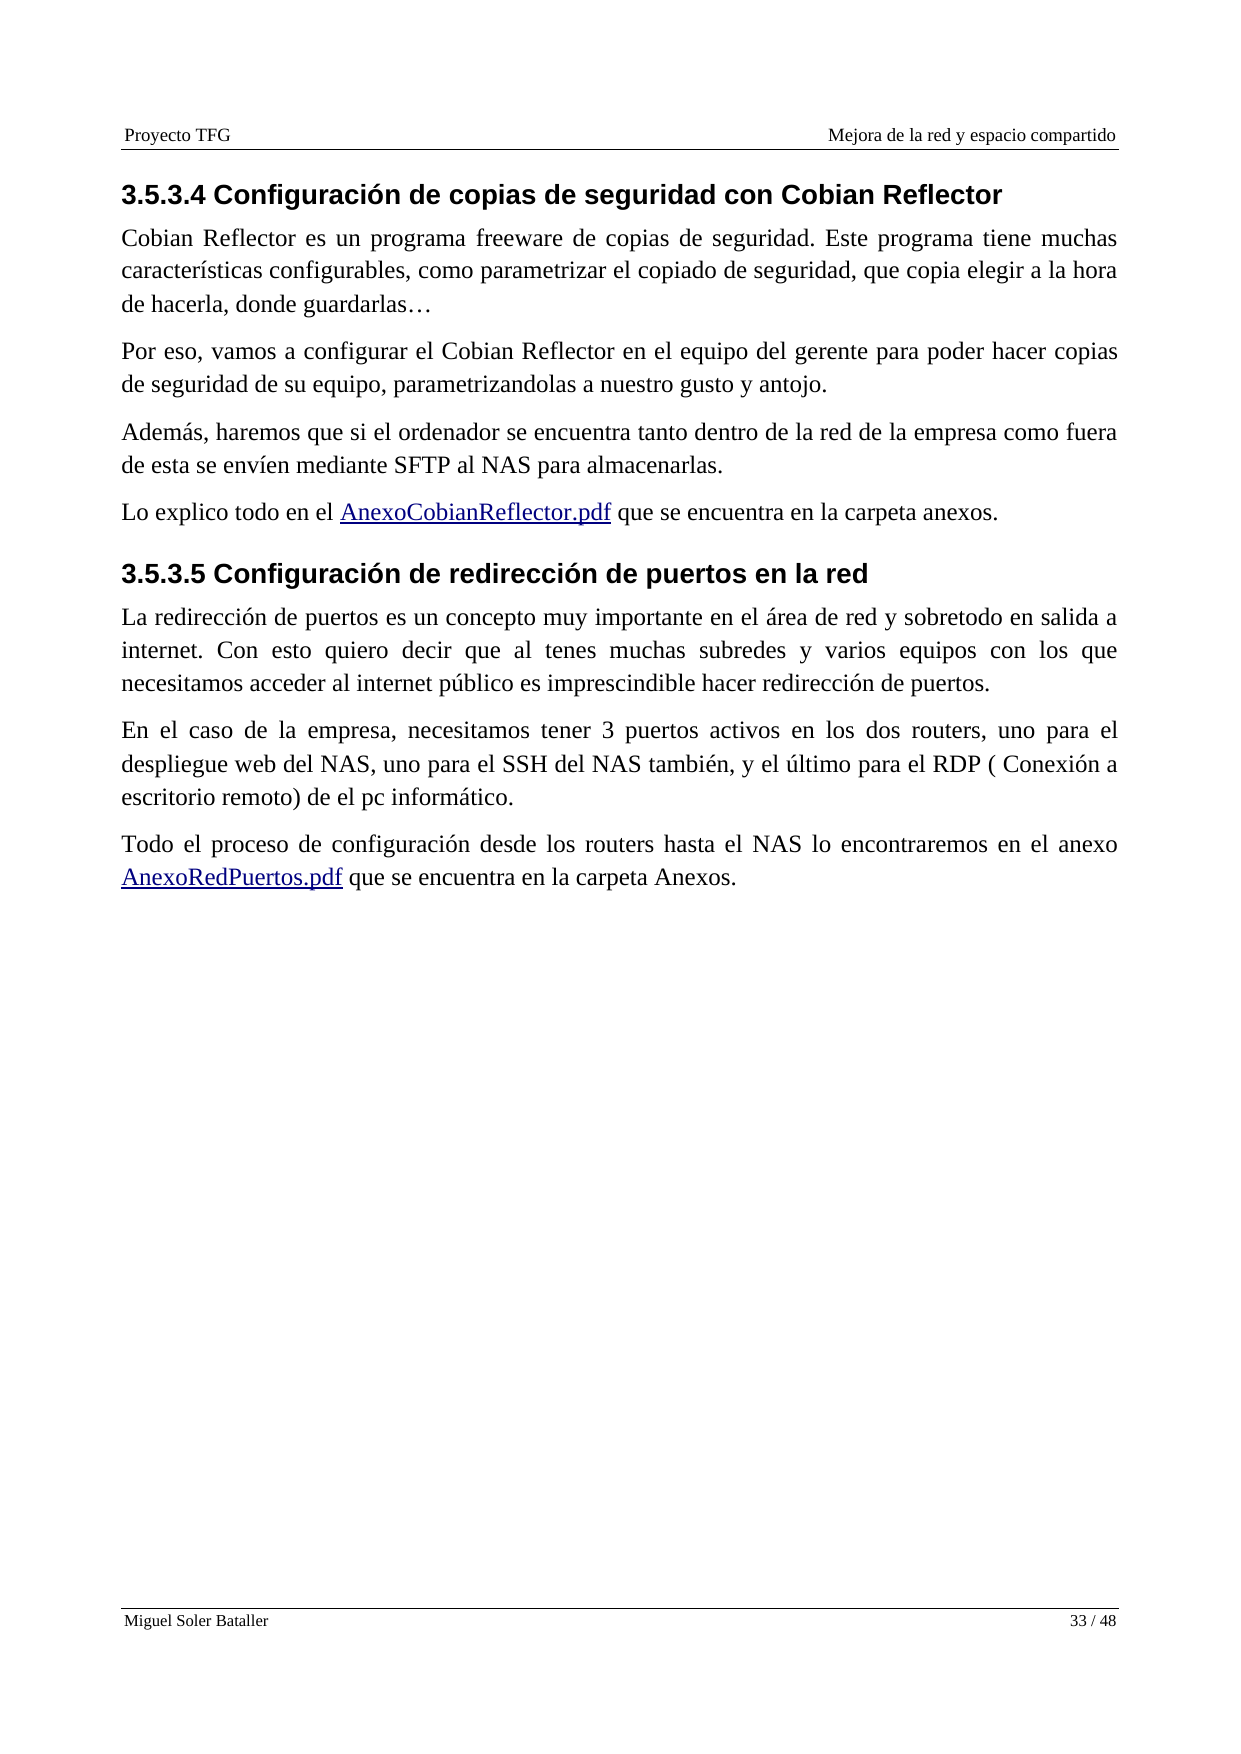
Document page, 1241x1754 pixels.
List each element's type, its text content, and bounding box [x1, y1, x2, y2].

subtitle 3.5.3.4 Configuración de copias de seguridad con Cobian Reflector [121, 178, 1119, 210]
text La redirección de puertos es un concepto muy importante en el área de red y sobretodo en salida a internet. Con esto quiero decir que al tenes muchas subredes y varios equipos con los que necesitamos acceder al internet público es imprescindible hacer redirección de puertos. [121, 602, 1119, 697]
text Lo explico todo en el AnexoCobianReflector.pdf que se encuentra en la carpeta anexos. [121, 497, 1119, 526]
subtitle 3.5.3.5 Configuración de redirección de puertos en la red [121, 558, 1119, 589]
text En el caso de la empresa, necesitamos tener 3 puertos activos en los dos routers, uno para el despliegue web del NAS, uno para el SSH del NAS también, y el último para el RDP ( Conexión a escritorio remoto) de el pc informático. [121, 716, 1119, 810]
text Todo el proceso de configuración desde los routers hasta el NAS lo encontraremos en el anexo AnexoRedPuertos.pdf que se encuentra en la carpeta Anexos. [121, 829, 1119, 891]
text Por eso, vamos a configurar el Cobian Reflector en el equipo del gerente para poder hacer copias de seguridad de su equipo, parametrizandolas a nuestro gusto y antojo. [121, 336, 1119, 398]
text Además, haremos que si el ordenador se encuentra tanto dentro de la red de la empresa como fuera de esta se envíen mediante SFTP al NAS para almacenarlas. [121, 417, 1119, 479]
text Cobian Reflector es un programa freeware de copias de seguridad. Este programa tiene muchas características configurables, como parametrizar el copiado de seguridad, que copia elegir a la hora de hacerla, donde guardarlas… [121, 223, 1119, 317]
